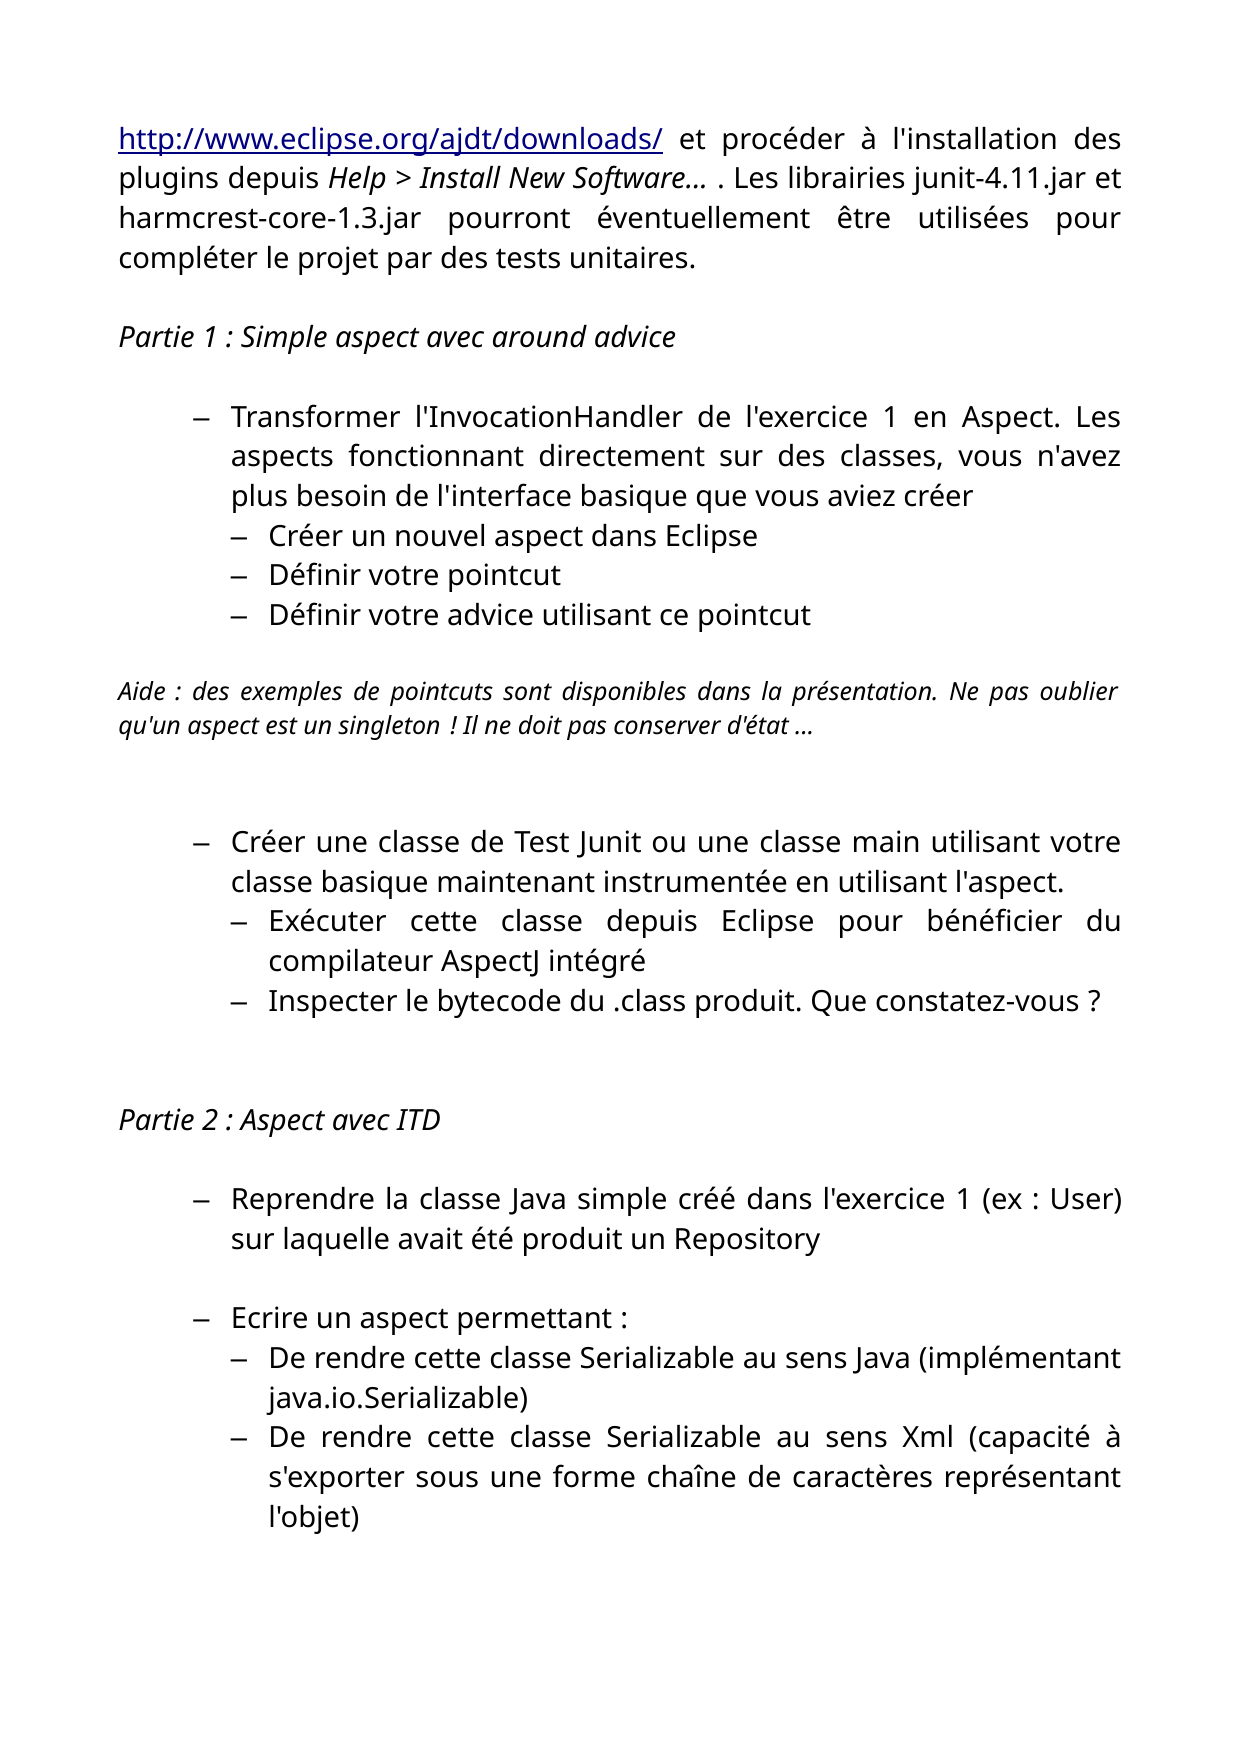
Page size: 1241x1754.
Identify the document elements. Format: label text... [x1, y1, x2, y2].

list Ecrire un aspect permettant : [193, 1297, 1122, 1337]
list Inspecter le bytecode du .class produit. Que constatez-vous ? [231, 980, 1122, 1020]
text Partie 1 : Simple aspect avec around advice [118, 317, 1122, 356]
text Aide : des exemples de pointcuts sont disponibles dans la présentation. Ne pas oublier qu'un aspect est un singleton ! Il ne doit pas conserver d'état ... [118, 674, 1122, 742]
list De rendre cette classe Serializable au sens Xml (capacité à s'exporter sous une forme chaîne de caractères représentant l'objet) [231, 1417, 1122, 1536]
list Créer une classe de Test Junit ou une classe main utilisant votre classe basique maintenant instrumentée en utilisant l'aspect. [193, 821, 1122, 901]
text Partie 2 : Aspect avec ITD [118, 1099, 1122, 1139]
list Transformer l'InvocationHandler de l'exercice 1 en Aspect. Les aspects fonctionnant directement sur des classes, vous n'avez plus besoin de l'interface basique que vous aviez créer [193, 396, 1122, 515]
list Exécuter cette classe depuis Eclipse pour bénéficier du compilateur AspectJ intégré [231, 901, 1122, 980]
list Définir votre advice utilisant ce pointcut [231, 594, 1122, 634]
list Reprendre la classe Java simple créé dans l'exercice 1 (ex : User) sur laquelle avait été produit un Repository [193, 1178, 1122, 1258]
list Définir votre pointcut [231, 555, 1122, 594]
text http://www.eclipse.org/ajdt/downloads/ et procéder à l'installation des plugins depuis Help > Install New Software... . Les librairies junit-4.11.jar et harmcrest-core-1.3.jar pourront éventuellement être utilisées pour compléter le projet par des tests unitaires. [118, 118, 1122, 277]
list De rendre cette classe Serializable au sens Java (implémentant java.io.Serializable) [231, 1337, 1122, 1417]
list Créer un nouvel aspect dans Eclipse [231, 515, 1122, 555]
